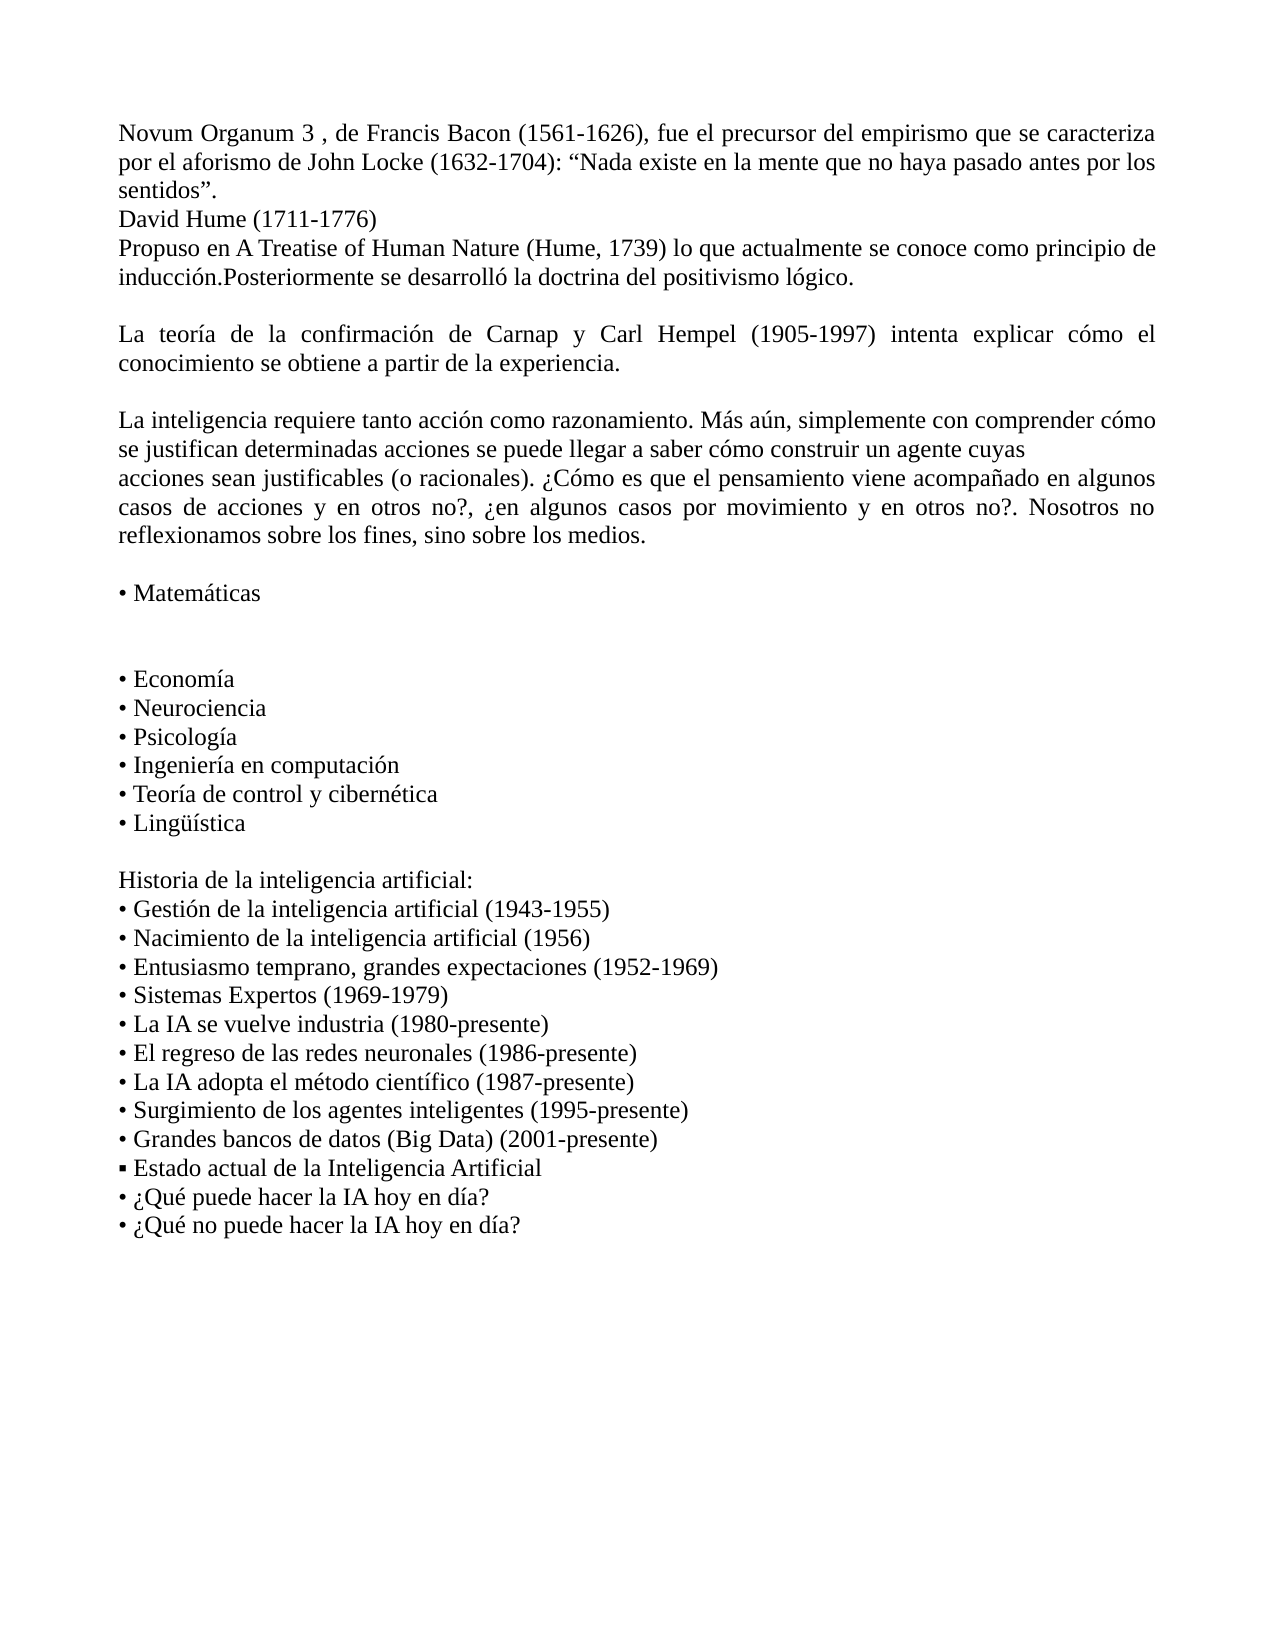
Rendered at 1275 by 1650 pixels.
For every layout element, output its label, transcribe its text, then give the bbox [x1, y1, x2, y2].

text • La IA adopta el método científico (1987-presente) [118, 1067, 1157, 1096]
text • Matemáticas [118, 578, 1157, 607]
text ▪ Estado actual de la Inteligencia Artificial [118, 1153, 1157, 1182]
text • Lingüística [118, 808, 1157, 837]
text • Nacimiento de la inteligencia artificial (1956) [118, 923, 1157, 952]
text • ¿Qué no puede hacer la IA hoy en día? [118, 1211, 1157, 1239]
text • Gestión de la inteligencia artificial (1943-1955) [118, 894, 1157, 923]
text La inteligencia requiere tanto acción como razonamiento. Más aún, simplemente con comprender cómo se justifican determinadas acciones se puede llegar a saber cómo construir un agente cuyas [118, 406, 1157, 463]
text • ¿Qué puede hacer la IA hoy en día? [118, 1182, 1157, 1211]
text • Sistemas Expertos (1969-1979) [118, 981, 1157, 1009]
text David Hume (1711-1776) [118, 204, 1157, 233]
text • La IA se vuelve industria (1980-presente) [118, 1009, 1157, 1038]
text Novum Organum 3 , de Francis Bacon (1561-1626), fue el precursor del empirismo que se caracteriza por el aforismo de John Locke (1632-1704): “Nada existe en la mente que no haya pasado antes por los sentidos”. [118, 118, 1157, 204]
text Propuso en A Treatise of Human Nature (Hume, 1739) lo que actualmente se conoce como principio de inducción.Posteriormente se desarrolló la doctrina del positivismo lógico. [118, 233, 1157, 291]
text La teoría de la confirmación de Carnap y Carl Hempel (1905-1997) intenta explicar cómo el conocimiento se obtiene a partir de la experiencia. [118, 319, 1157, 377]
text • Grandes bancos de datos (Big Data) (2001-presente) [118, 1124, 1157, 1153]
text • El regreso de las redes neuronales (1986-presente) [118, 1038, 1157, 1067]
text • Ingeniería en computación [118, 751, 1157, 779]
text Historia de la inteligencia artificial: [118, 866, 1157, 894]
text • Entusiasmo temprano, grandes expectaciones (1952-1969) [118, 952, 1157, 981]
text • Surgimiento de los agentes inteligentes (1995-presente) [118, 1096, 1157, 1124]
text • Neurociencia [118, 693, 1157, 722]
text • Psicología [118, 722, 1157, 751]
text acciones sean justificables (o racionales). ¿Cómo es que el pensamiento viene acompañado en algunos casos de acciones y en otros no?, ¿en algunos casos por movimiento y en otros no?. Nosotros no reflexionamos sobre los fines, sino sobre los medios. [118, 463, 1157, 549]
text • Teoría de control y cibernética [118, 779, 1157, 808]
text • Economía [118, 664, 1157, 693]
